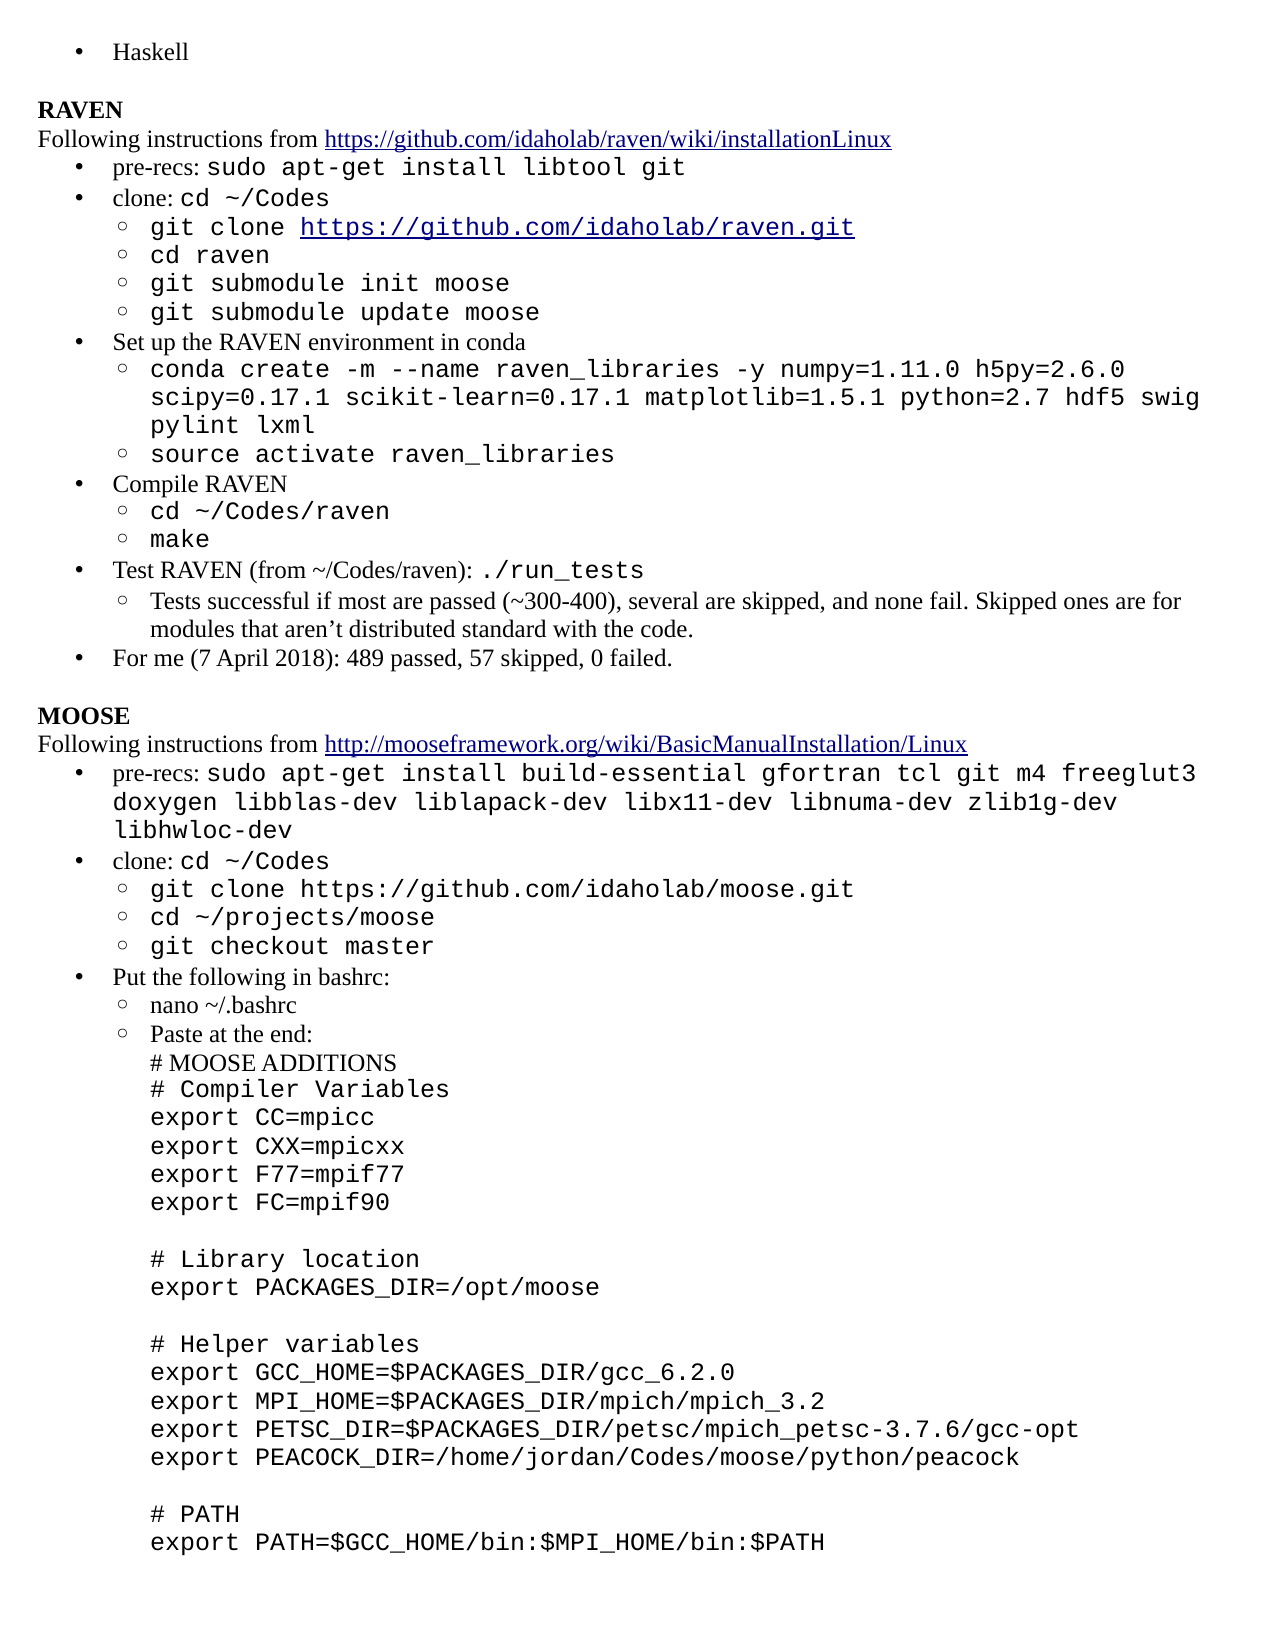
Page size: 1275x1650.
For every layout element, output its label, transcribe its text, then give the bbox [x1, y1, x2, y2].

text RAVEN [37, 95, 1237, 124]
list cd ~/Codes/raven [112, 498, 1237, 527]
list conda create -m --name raven_libraries -y numpy=1.11.0 h5py=2.6.0 scipy=0.17.1 scikit-learn=0.17.1 matplotlib=1.5.1 python=2.7 hdf5 swig pylint lxml [112, 356, 1237, 441]
text MOOSE [37, 701, 1237, 729]
text Following instructions from https://github.com/idaholab/raven/wiki/installationLinux [37, 124, 1237, 152]
list make [112, 527, 1237, 555]
list Haskell [75, 37, 1237, 66]
list For me (7 April 2018): 489 passed, 57 skipped, 0 failed. [75, 643, 1237, 672]
list Tests successful if most are passed (~300-400), several are skipped, and none fail. Skipped ones are for modules that aren’t distributed standard with the code. [112, 586, 1237, 643]
list pre-recs: sudo apt-get install build-essential gfortran tcl git m4 freeglut3 doxygen libblas-dev liblapack-dev libx11-dev libnuma-dev zlib1g-dev libhwloc-dev [75, 758, 1237, 846]
list cd raven [112, 242, 1237, 271]
list git clone https://github.com/idaholab/moose.git [112, 877, 1237, 905]
list Compile RAVEN [75, 469, 1237, 498]
list pre-recs: sudo apt-get install libtool git [75, 152, 1237, 183]
list git clone https://github.com/idaholab/raven.git [112, 214, 1237, 242]
list git submodule update moose [112, 299, 1237, 327]
text Following instructions from http://mooseframework.org/wiki/BasicManualInstallation/Linux [37, 729, 1237, 758]
list nano ~/.bashrc [112, 990, 1237, 1019]
list Test RAVEN (from ~/Codes/raven): ./run_tests [75, 555, 1237, 586]
list source activate raven_libraries [112, 441, 1237, 469]
list Set up the RAVEN environment in conda [75, 327, 1237, 356]
list clone: cd ~/Codes [75, 183, 1237, 214]
list git submodule init moose [112, 271, 1237, 299]
list Put the following in bashrc: [75, 962, 1237, 990]
list Paste at the end: # MOOSE ADDITIONS # Compiler Variables export CC=mpicc export CXX=mpicxx export F77=mpif77 export FC=mpif90 # Library location export PACKAGES_DIR=/opt/moose # Helper variables export GCC_HOME=$PACKAGES_DIR/gcc_6.2.0 export MPI_HOME=$PACKAGES_DIR/mpich/mpich_3.2 export PETSC_DIR=$PACKAGES_DIR/petsc/mpich_petsc-3.7.6/gcc-opt export PEACOCK_DIR=/home/jordan/Codes/moose/python/peacock # PATH export PATH=$GCC_HOME/bin:$MPI_HOME/bin:$PATH [112, 1019, 1237, 1558]
list git checkout master [112, 933, 1237, 962]
list clone: cd ~/Codes [75, 846, 1237, 877]
list cd ~/projects/moose [112, 905, 1237, 933]
